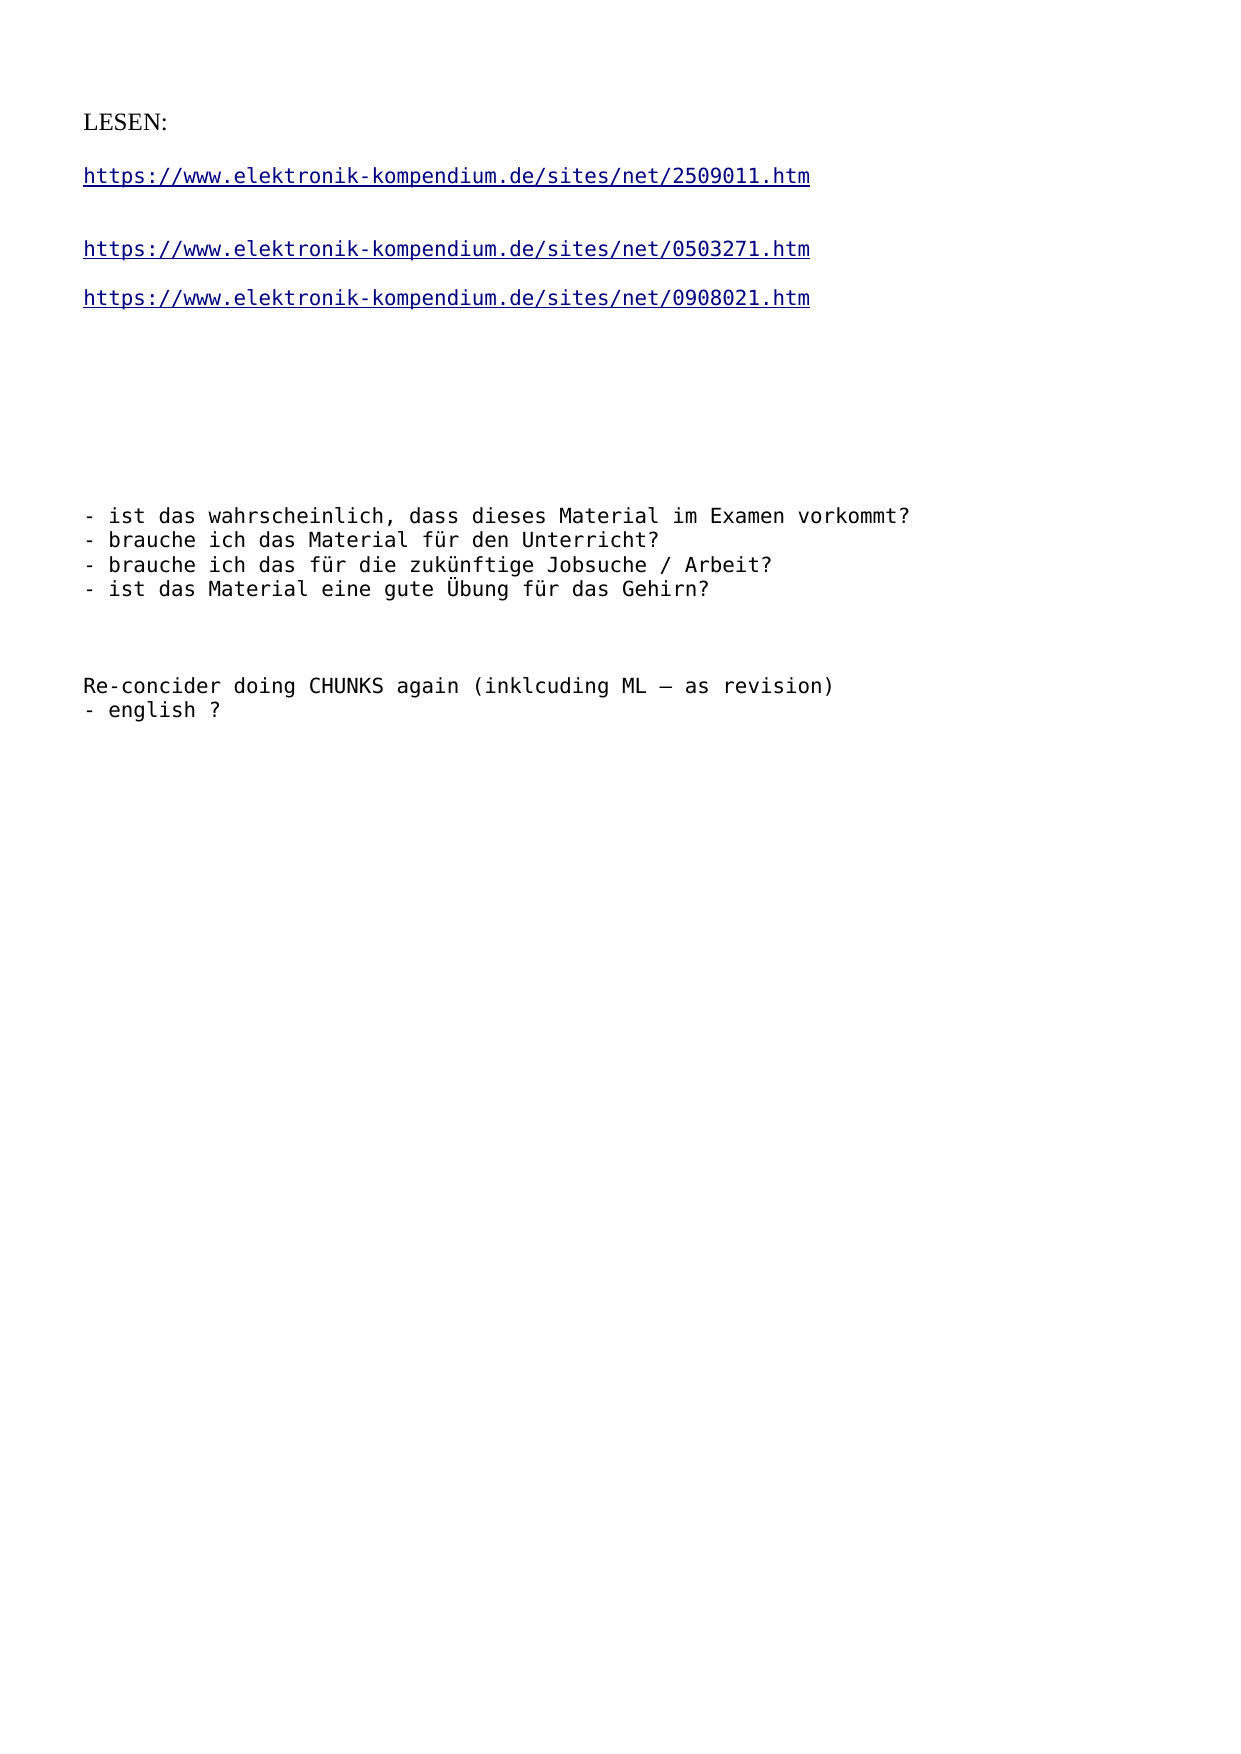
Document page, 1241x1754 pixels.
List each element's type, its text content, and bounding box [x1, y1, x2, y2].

text https://www.elektronik-kompendium.de/sites/net/0503271.htm [83, 237, 1168, 262]
text - brauche ich das Material für den Unterricht? [83, 528, 1168, 553]
text https://www.elektronik-kompendium.de/sites/net/0908021.htm [83, 286, 1168, 310]
text https://www.elektronik-kompendium.de/sites/net/2509011.htm [83, 164, 1168, 189]
text - ist das Material eine gute Übung für das Gehirn? [83, 577, 1168, 601]
text - english ? [83, 698, 1168, 723]
text LESEN: [83, 107, 1168, 136]
text - brauche ich das für die zukünftige Jobsuche / Arbeit? [83, 553, 1168, 577]
text Re-concider doing CHUNKS again (inklcuding ML – as revision) [83, 674, 1168, 698]
text - ist das wahrscheinlich, dass dieses Material im Examen vorkommt? [83, 504, 1168, 528]
